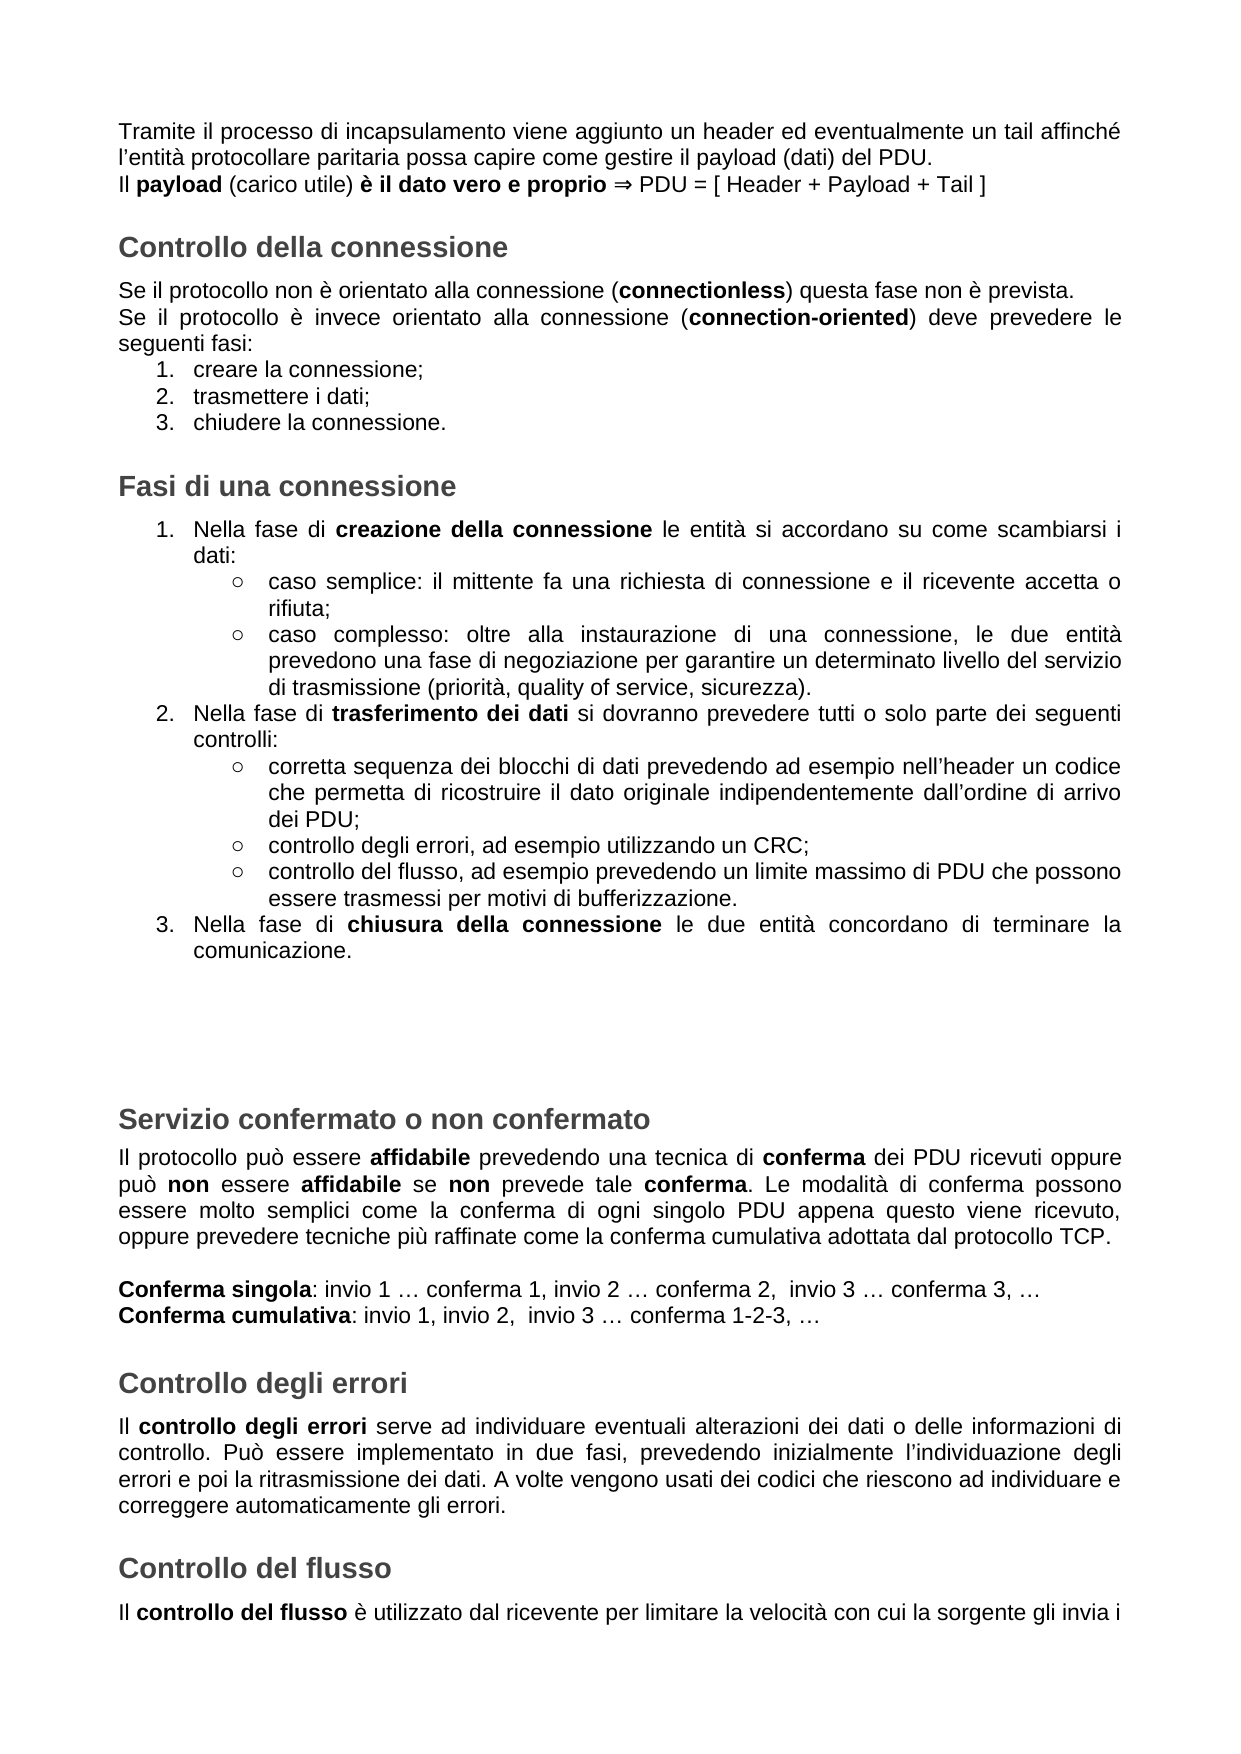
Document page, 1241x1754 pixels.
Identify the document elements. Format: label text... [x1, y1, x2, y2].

list Nella fase di creazione della connessione le entità si accordano su come scambiarsi i dati: [156, 516, 1122, 568]
text Tramite il processo di incapsulamento viene aggiunto un header ed eventualmente un tail affinché l’entità protocollare paritaria possa capire come gestire il payload (dati) del PDU. [118, 118, 1122, 171]
text Il controllo del flusso è utilizzato dal ricevente per limitare la velocità con cui la sorgente gli invia i [118, 1598, 1122, 1625]
text Conferma cumulativa: invio 1, invio 2, invio 3 … conferma 1-2-3, … [118, 1302, 1122, 1329]
text Se il protocollo è invece orientato alla connessione (connection-oriented) deve prevedere le seguenti fasi: [118, 304, 1122, 356]
list trasmettere i dati; [156, 383, 1122, 409]
text Il controllo degli errori serve ad individuare eventuali alterazioni dei dati o delle informazioni di controllo. Può essere implementato in due fasi, prevedendo inizialmente l’individuazione degli errori e poi la ritrasmissione dei dati. A volte vengono usati dei codici che riescono ad individuare e correggere automaticamente gli errori. [118, 1413, 1122, 1518]
list Nella fase di chiusura della connessione le due entità concordano di terminare la comunicazione. [156, 911, 1122, 964]
list creare la connessione; [156, 356, 1122, 383]
list caso semplice: il mittente fa una richiesta di connessione e il ricevente accetta o rifiuta; [231, 568, 1122, 621]
list caso complesso: oltre alla instaurazione di una connessione, le due entità prevedono una fase di negoziazione per garantire un determinato livello del servizio di trasmissione (priorità, quality of service, sicurezza). [231, 621, 1122, 700]
text Se il protocollo non è orientato alla connessione (connectionless) questa fase non è prevista. [118, 277, 1122, 304]
subtitle Controllo del flusso [118, 1552, 1122, 1585]
subtitle Controllo degli errori [118, 1366, 1122, 1399]
list Nella fase di trasferimento dei dati si dovranno prevedere tutti o solo parte dei seguenti controlli: [156, 700, 1122, 753]
subtitle Fasi di una connessione [118, 469, 1122, 502]
list controllo degli errori, ad esempio utilizzando un CRC; [231, 832, 1122, 858]
subtitle Servizio confermato o non confermato [118, 1102, 1122, 1136]
subtitle Controllo della connessione [118, 230, 1122, 264]
text Il payload (carico utile) è il dato vero e proprio ⇒ PDU = [ Header + Payload + Tail ] [118, 171, 1122, 197]
list corretta sequenza dei blocchi di dati prevedendo ad esempio nell’header un codice che permetta di ricostruire il dato originale indipendentemente dall’ordine di arrivo dei PDU; [231, 753, 1122, 832]
list chiudere la connessione. [156, 409, 1122, 435]
text Conferma singola: invio 1 … conferma 1, invio 2 … conferma 2, invio 3 … conferma 3, … [118, 1276, 1122, 1302]
text Il protocollo può essere affidabile prevedendo una tecnica di conferma dei PDU ricevuti oppure può non essere affidabile se non prevede tale conferma. Le modalità di conferma possono essere molto semplici come la conferma di ogni singolo PDU appena questo viene ricevuto, oppure prevedere tecniche più raffinate come la conferma cumulativa adottata dal protocollo TCP. [118, 1144, 1122, 1250]
list controllo del flusso, ad esempio prevedendo un limite massimo di PDU che possono essere trasmessi per motivi di bufferizzazione. [231, 858, 1122, 911]
